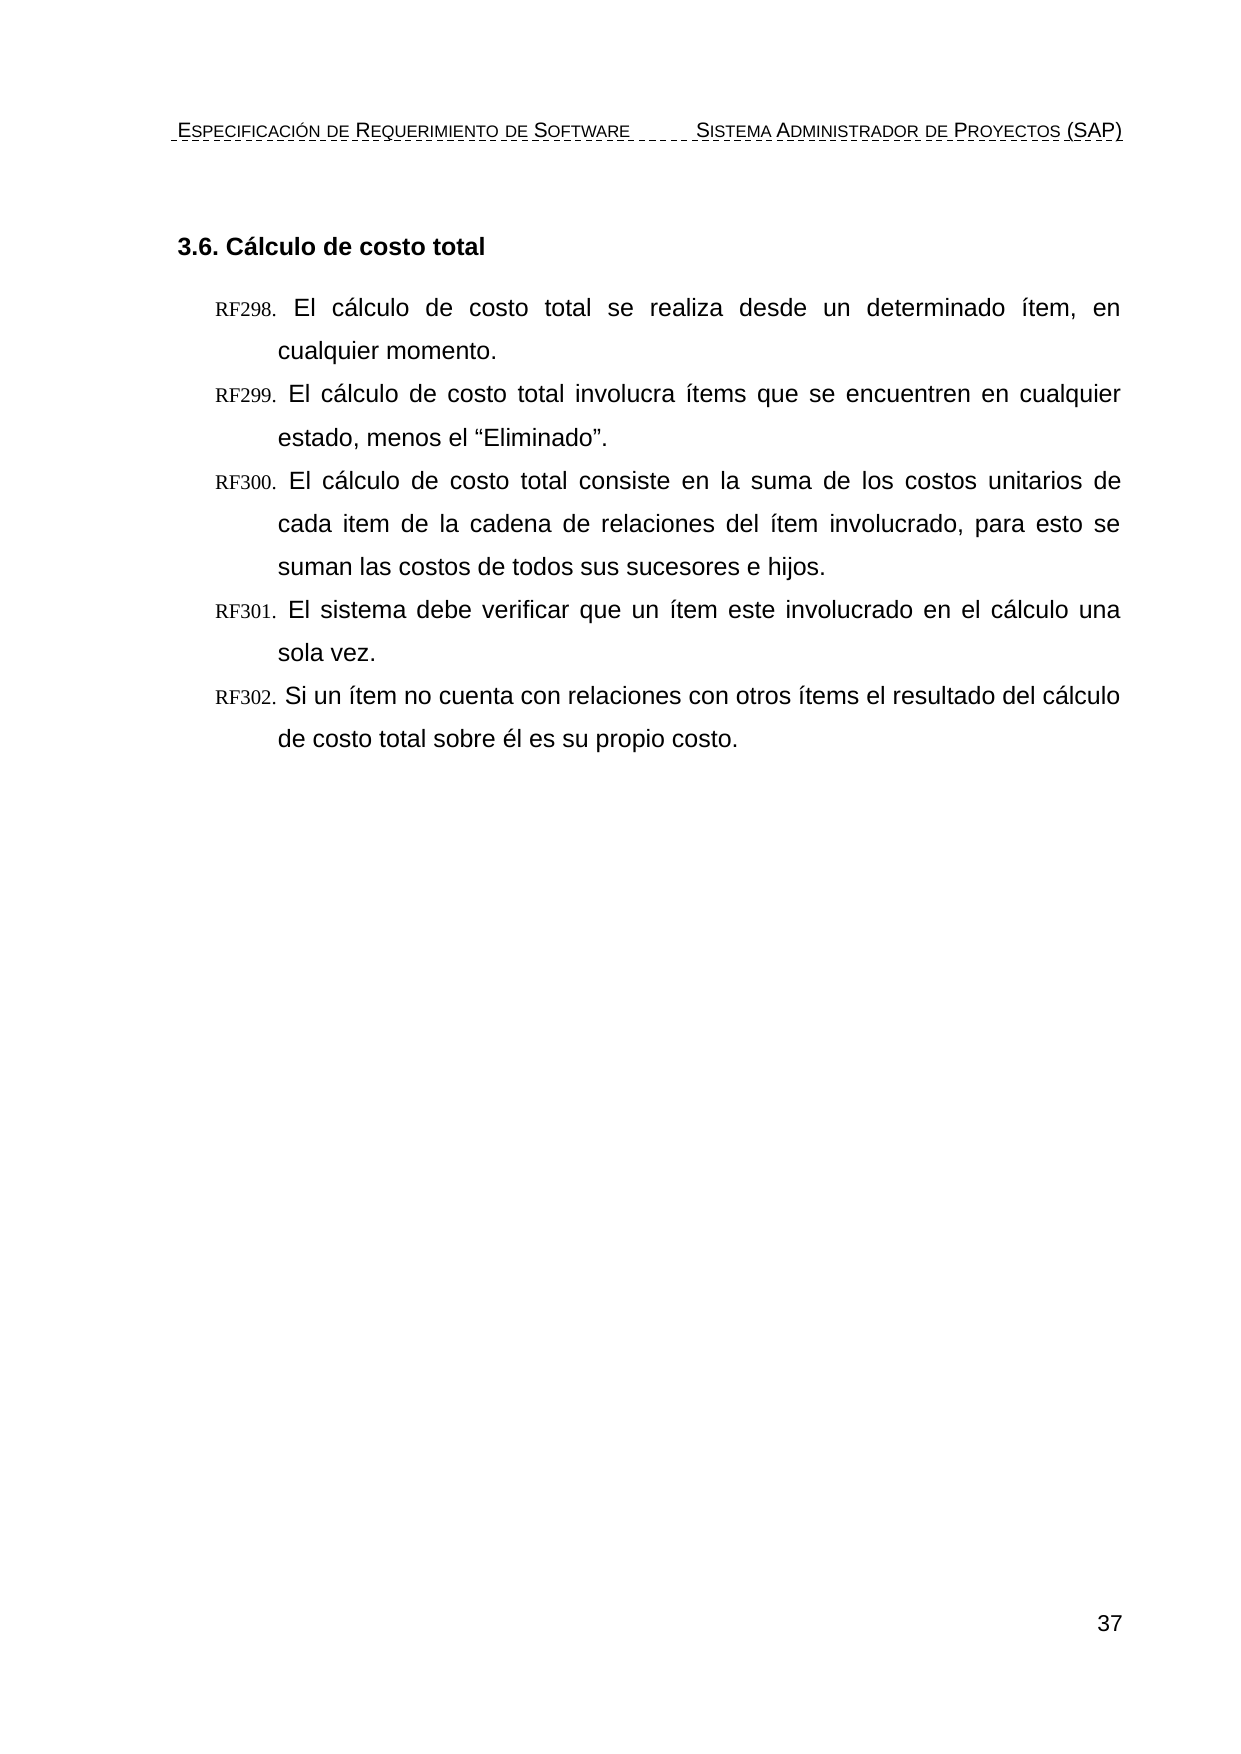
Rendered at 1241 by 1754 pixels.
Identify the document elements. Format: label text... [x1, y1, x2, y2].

list El cálculo de costo total se realiza desde un determinado ítem, en cualquier momento. [215, 293, 1122, 365]
list 3.6. Cálculo de costo total [114, 232, 1122, 261]
list El cálculo de costo total consiste en la suma de los costos unitarios de cada item de la cadena de relaciones del ítem involucrado, para esto se suman las costos de todos sus sucesores e hijos. [215, 466, 1122, 581]
list El cálculo de costo total involucra ítems que se encuentren en cualquier estado, menos el “Eliminado”. [215, 379, 1122, 451]
list Si un ítem no cuenta con relaciones con otros ítems el resultado del cálculo de costo total sobre él es su propio costo. [215, 681, 1122, 753]
list El sistema debe verificar que un ítem este involucrado en el cálculo una sola vez. [215, 595, 1122, 667]
